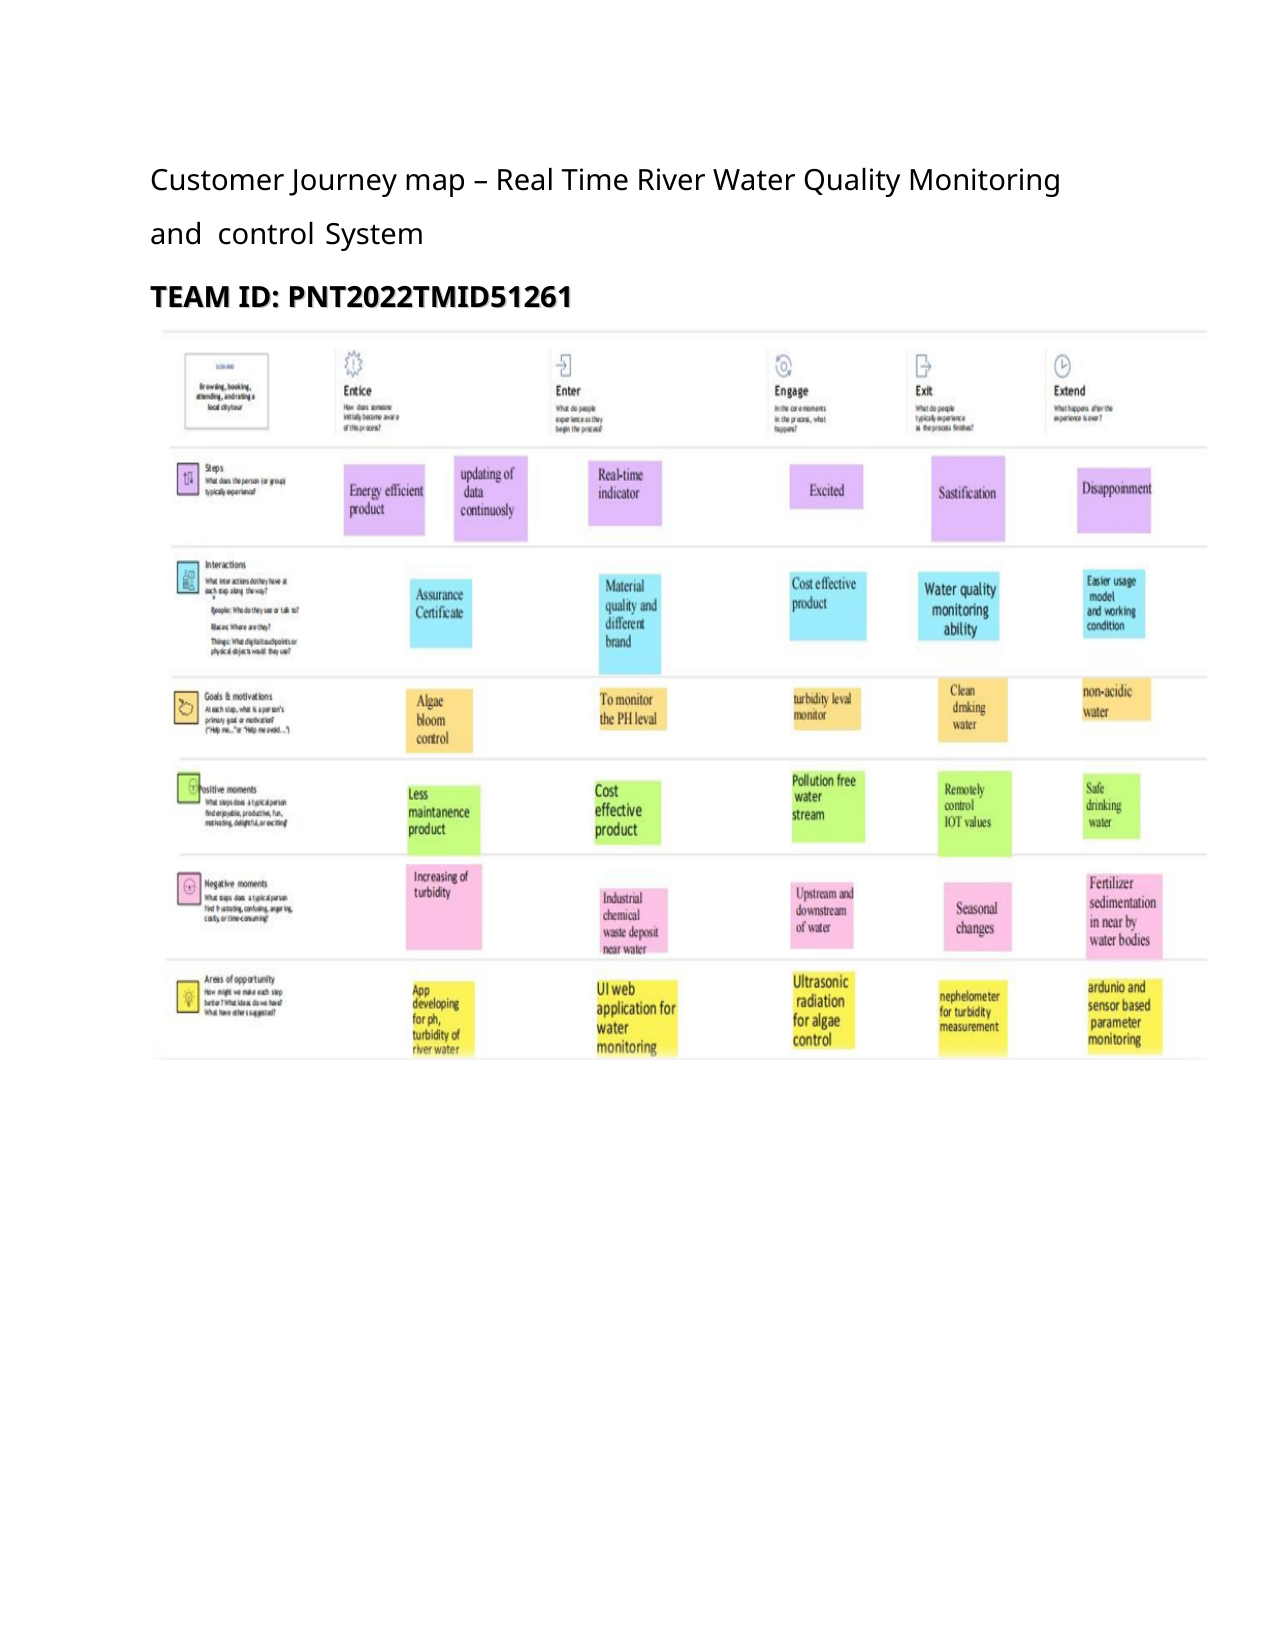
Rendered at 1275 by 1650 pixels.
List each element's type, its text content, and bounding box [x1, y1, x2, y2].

text Customer Journey map – Real Time River Water Quality Monitoring and control System [150, 150, 1125, 256]
text TEAM ID: PNT2022TMID51261 [150, 276, 1125, 317]
